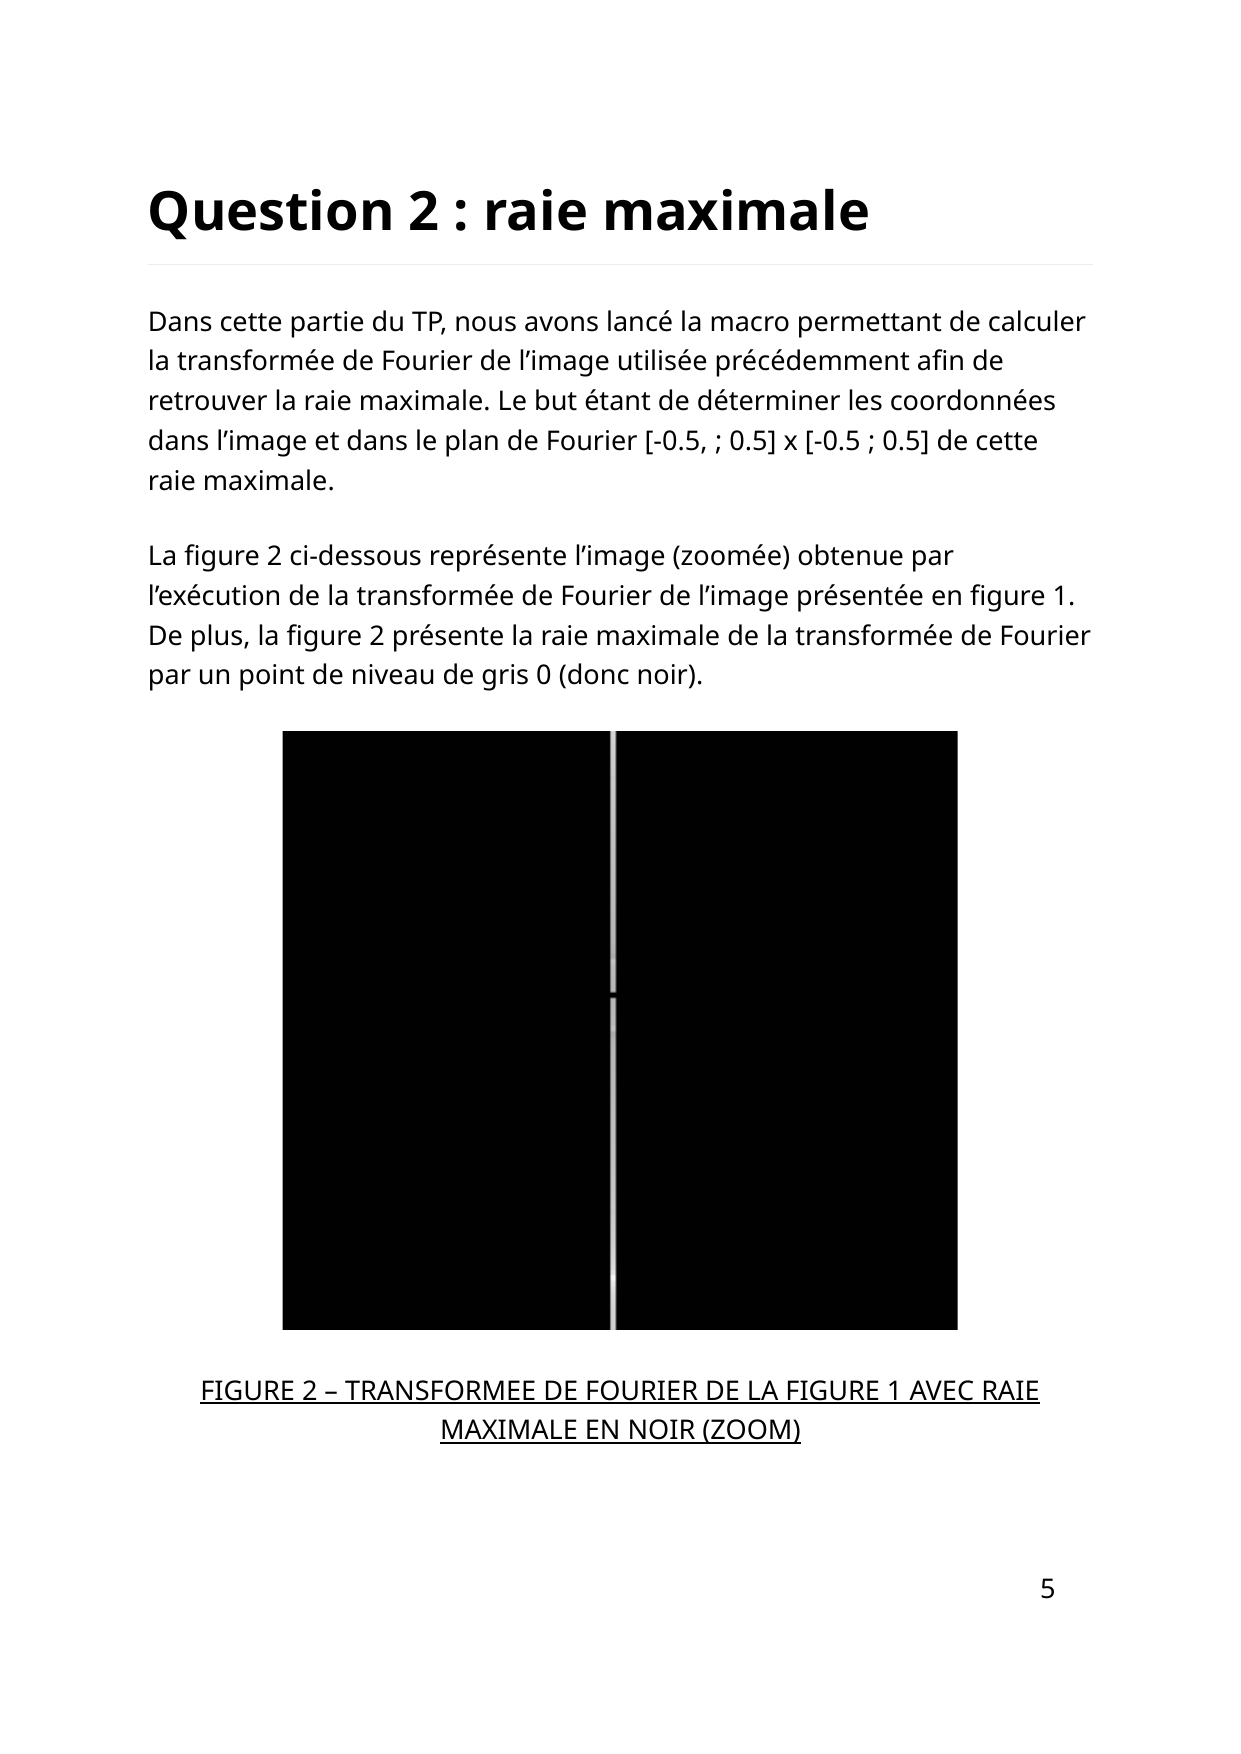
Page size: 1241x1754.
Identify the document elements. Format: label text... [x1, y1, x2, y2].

subtitle Question 2 : raie maximale [148, 173, 1093, 264]
text FIGURE 2 – TRANSFORMEE DE FOURIER DE LA FIGURE 1 AVEC RAIE MAXIMALE EN NOIR (ZOOM) [148, 731, 1093, 1448]
text Dans cette partie du TP, nous avons lancé la macro permettant de calculer la transformée de Fourier de l’image utilisée précédemment afin de retrouver la raie maximale. Le but étant de déterminer les coordonnées dans l’image et dans le plan de Fourier [-0.5, ; 0.5] x [-0.5 ; 0.5] de cette raie maximale. [148, 302, 1093, 498]
picture [282, 731, 958, 1330]
text La figure 2 ci-dessous représente l’image (zoomée) obtenue par l’exécution de la transformée de Fourier de l’image présentée en figure 1. De plus, la figure 2 présente la raie maximale de la transformée de Fourier par un point de niveau de gris 0 (donc noir). [148, 536, 1093, 693]
